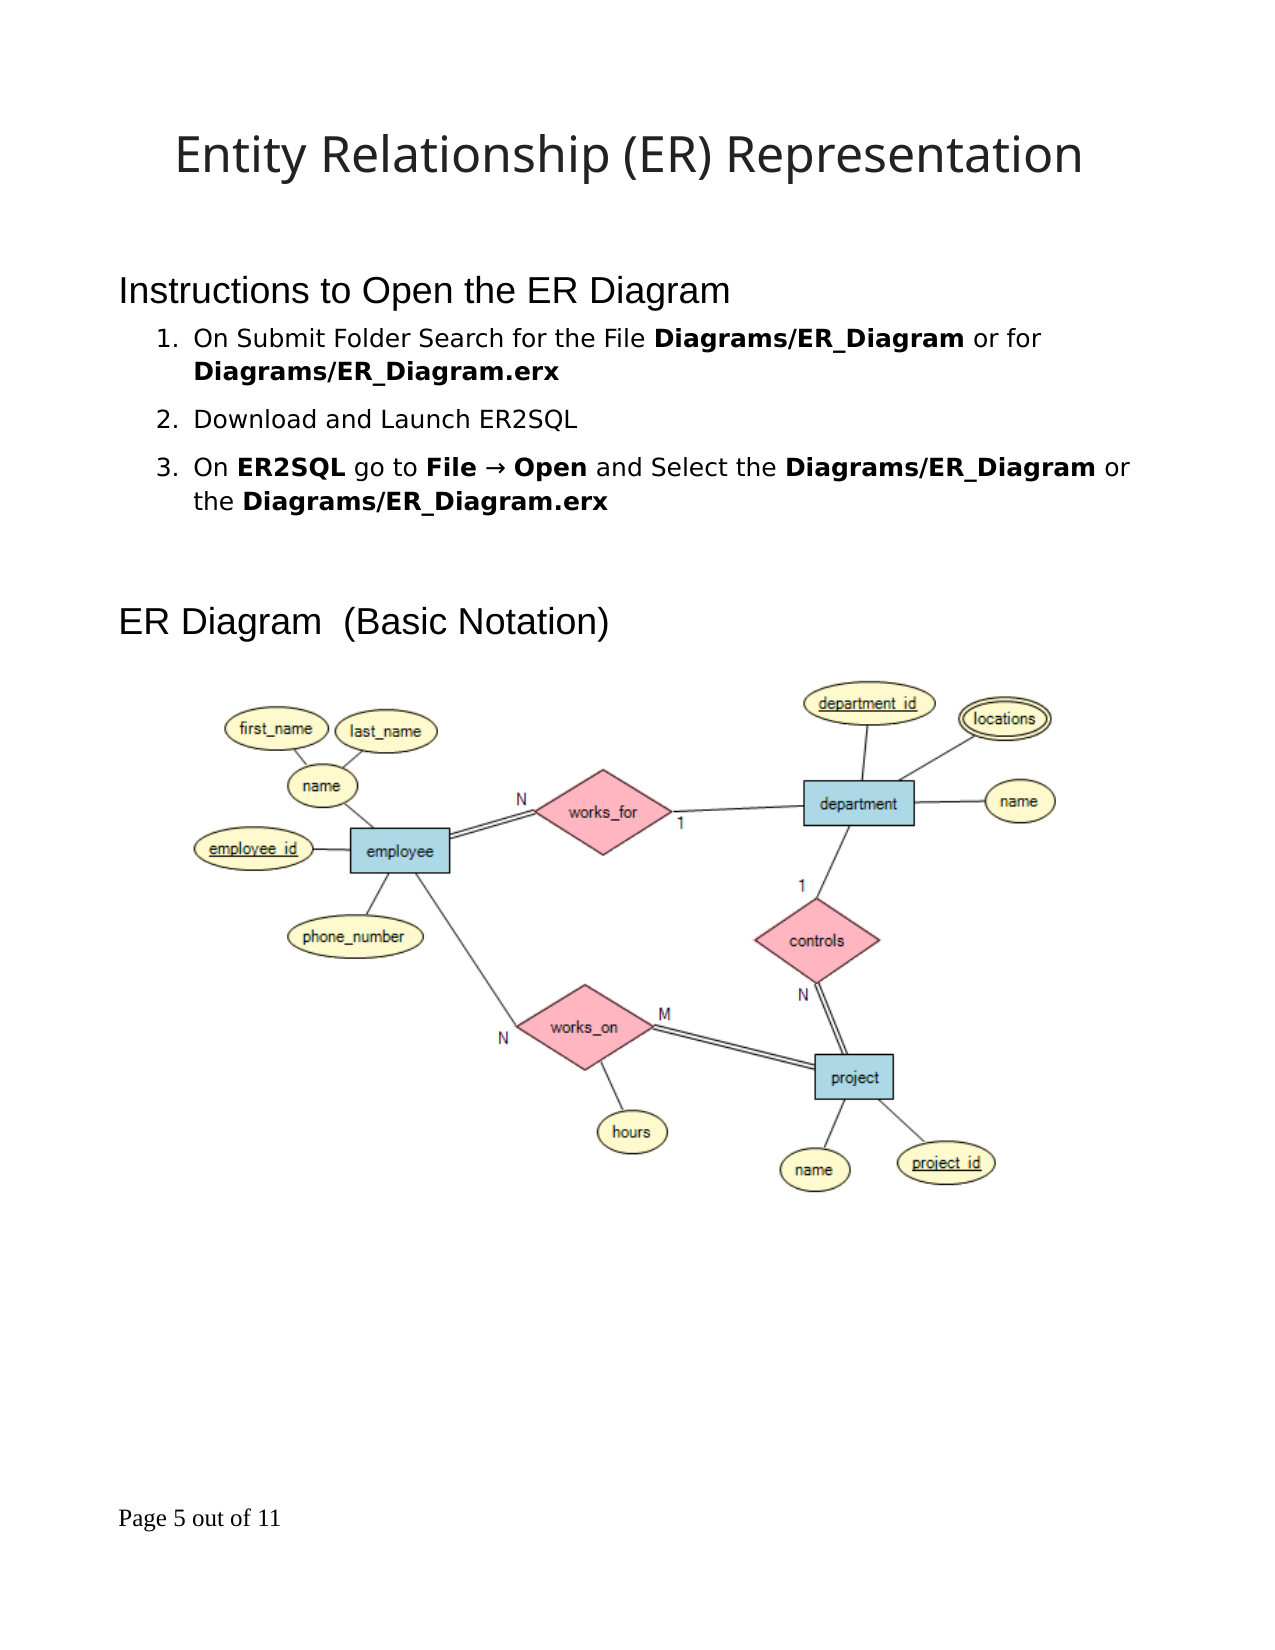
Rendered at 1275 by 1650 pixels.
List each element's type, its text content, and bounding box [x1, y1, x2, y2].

list Download and Launch ER2SQL [156, 405, 1157, 434]
text ER Diagram (Basic Notation) [118, 599, 1157, 642]
subtitle Instructions to Open the ER Diagram [118, 268, 1157, 311]
list On Submit Folder Search for the File Diagrams/ER_Diagram or for Diagrams/ER_Diagram.erx [156, 324, 1157, 386]
picture [166, 663, 1109, 1202]
list On ER2SQL go to File → Open and Select the Diagrams/ER_Diagram or the Diagrams/ER_Diagram.erx [156, 453, 1157, 516]
title Entity Relationship (ER) Representation [118, 118, 1157, 187]
